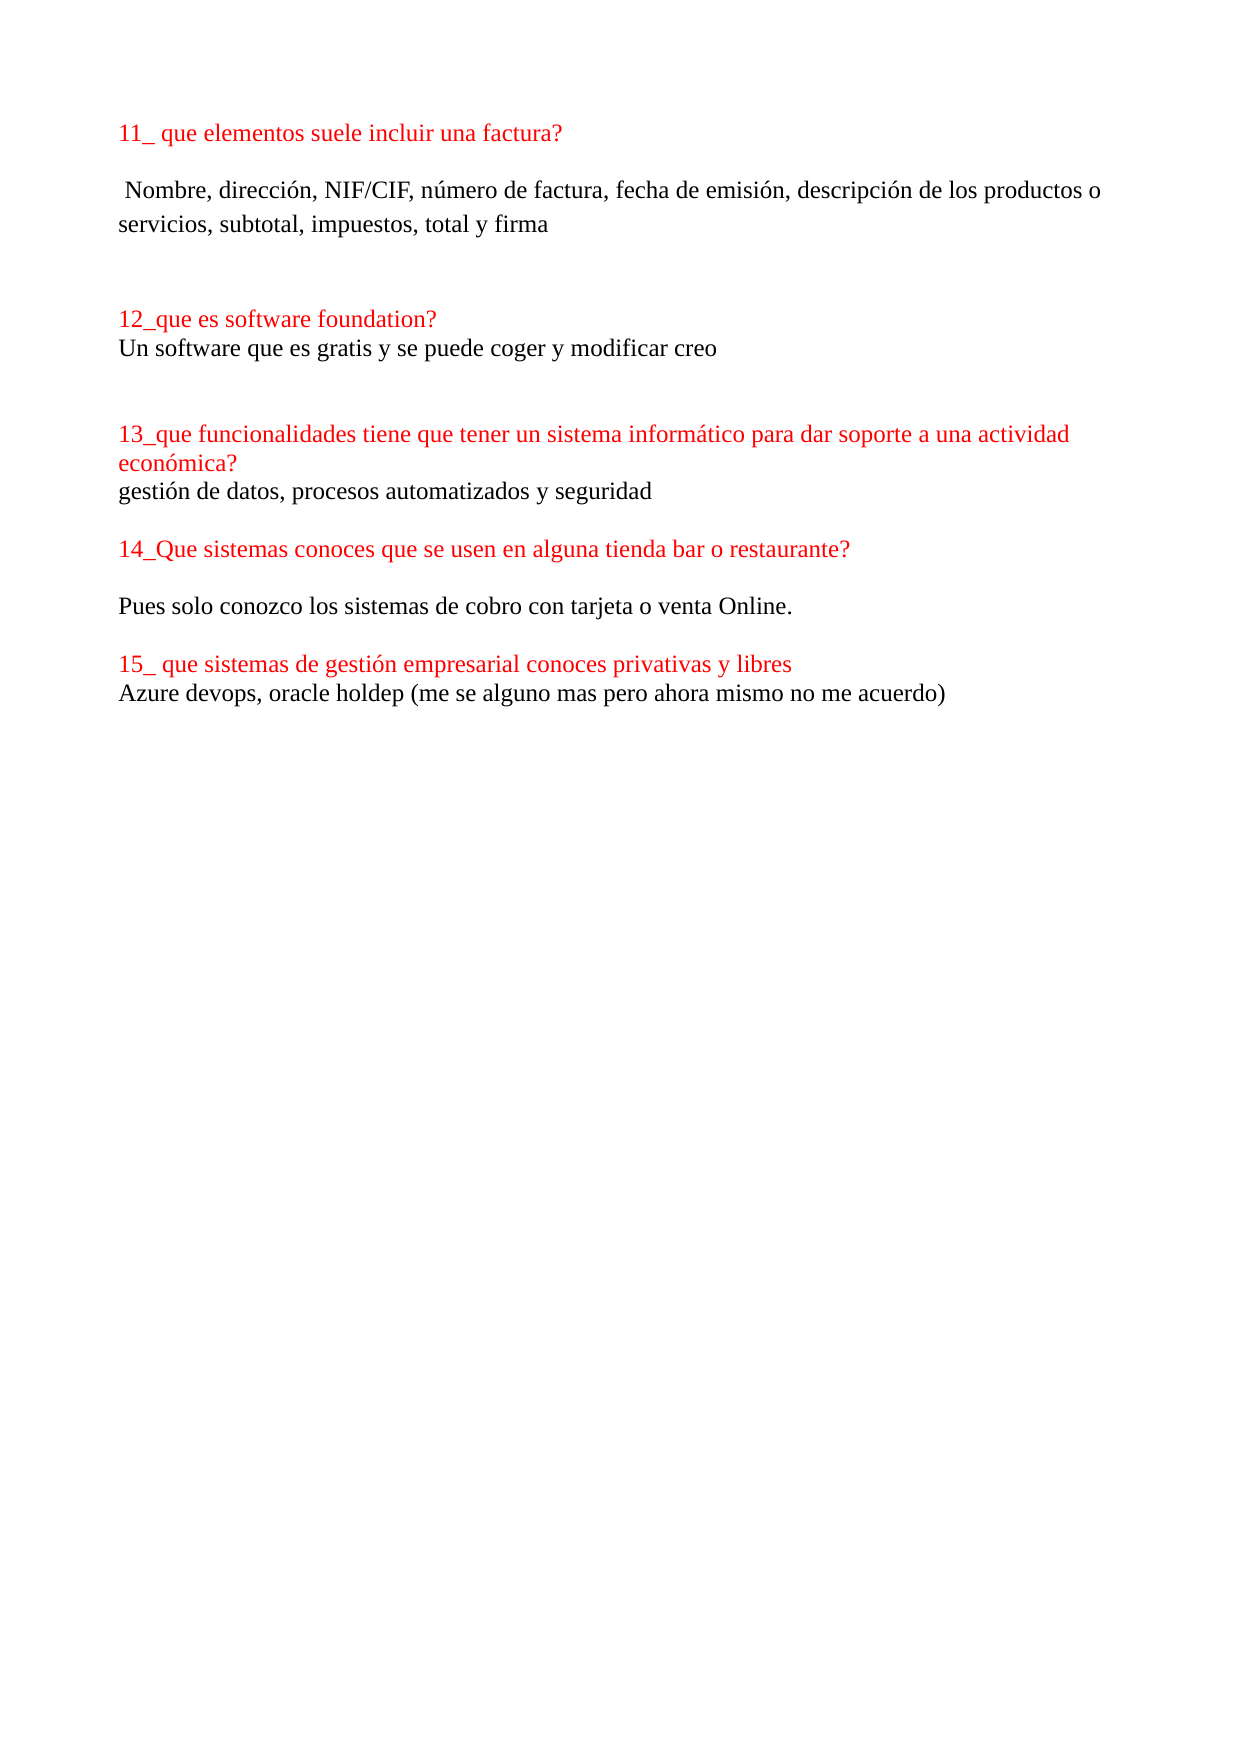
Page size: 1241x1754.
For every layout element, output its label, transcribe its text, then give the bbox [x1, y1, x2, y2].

text Azure devops, oracle holdep (me se alguno mas pero ahora mismo no me acuerdo) [118, 678, 1122, 706]
text 15_ que sistemas de gestión empresarial conoces privativas y libres [118, 649, 1122, 678]
text Pues solo conozco los sistemas de cobro con tarjeta o venta Online. [118, 591, 1122, 620]
text gestión de datos, procesos automatizados y seguridad [118, 476, 1122, 505]
text Nombre, dirección, NIF/CIF, número de factura, fecha de emisión, descripción de los productos o servicios, subtotal, impuestos, total y firma [118, 176, 1122, 237]
text 14_Que sistemas conoces que se usen en alguna tienda bar o restaurante? [118, 534, 1122, 563]
text 11_ que elementos suele incluir una factura? [118, 118, 1122, 147]
text 12_que es software foundation? [118, 304, 1122, 333]
text Un software que es gratis y se puede coger y modificar creo [118, 333, 1122, 361]
text 13_que funcionalidades tiene que tener un sistema informático para dar soporte a una actividad económica? [118, 419, 1122, 476]
